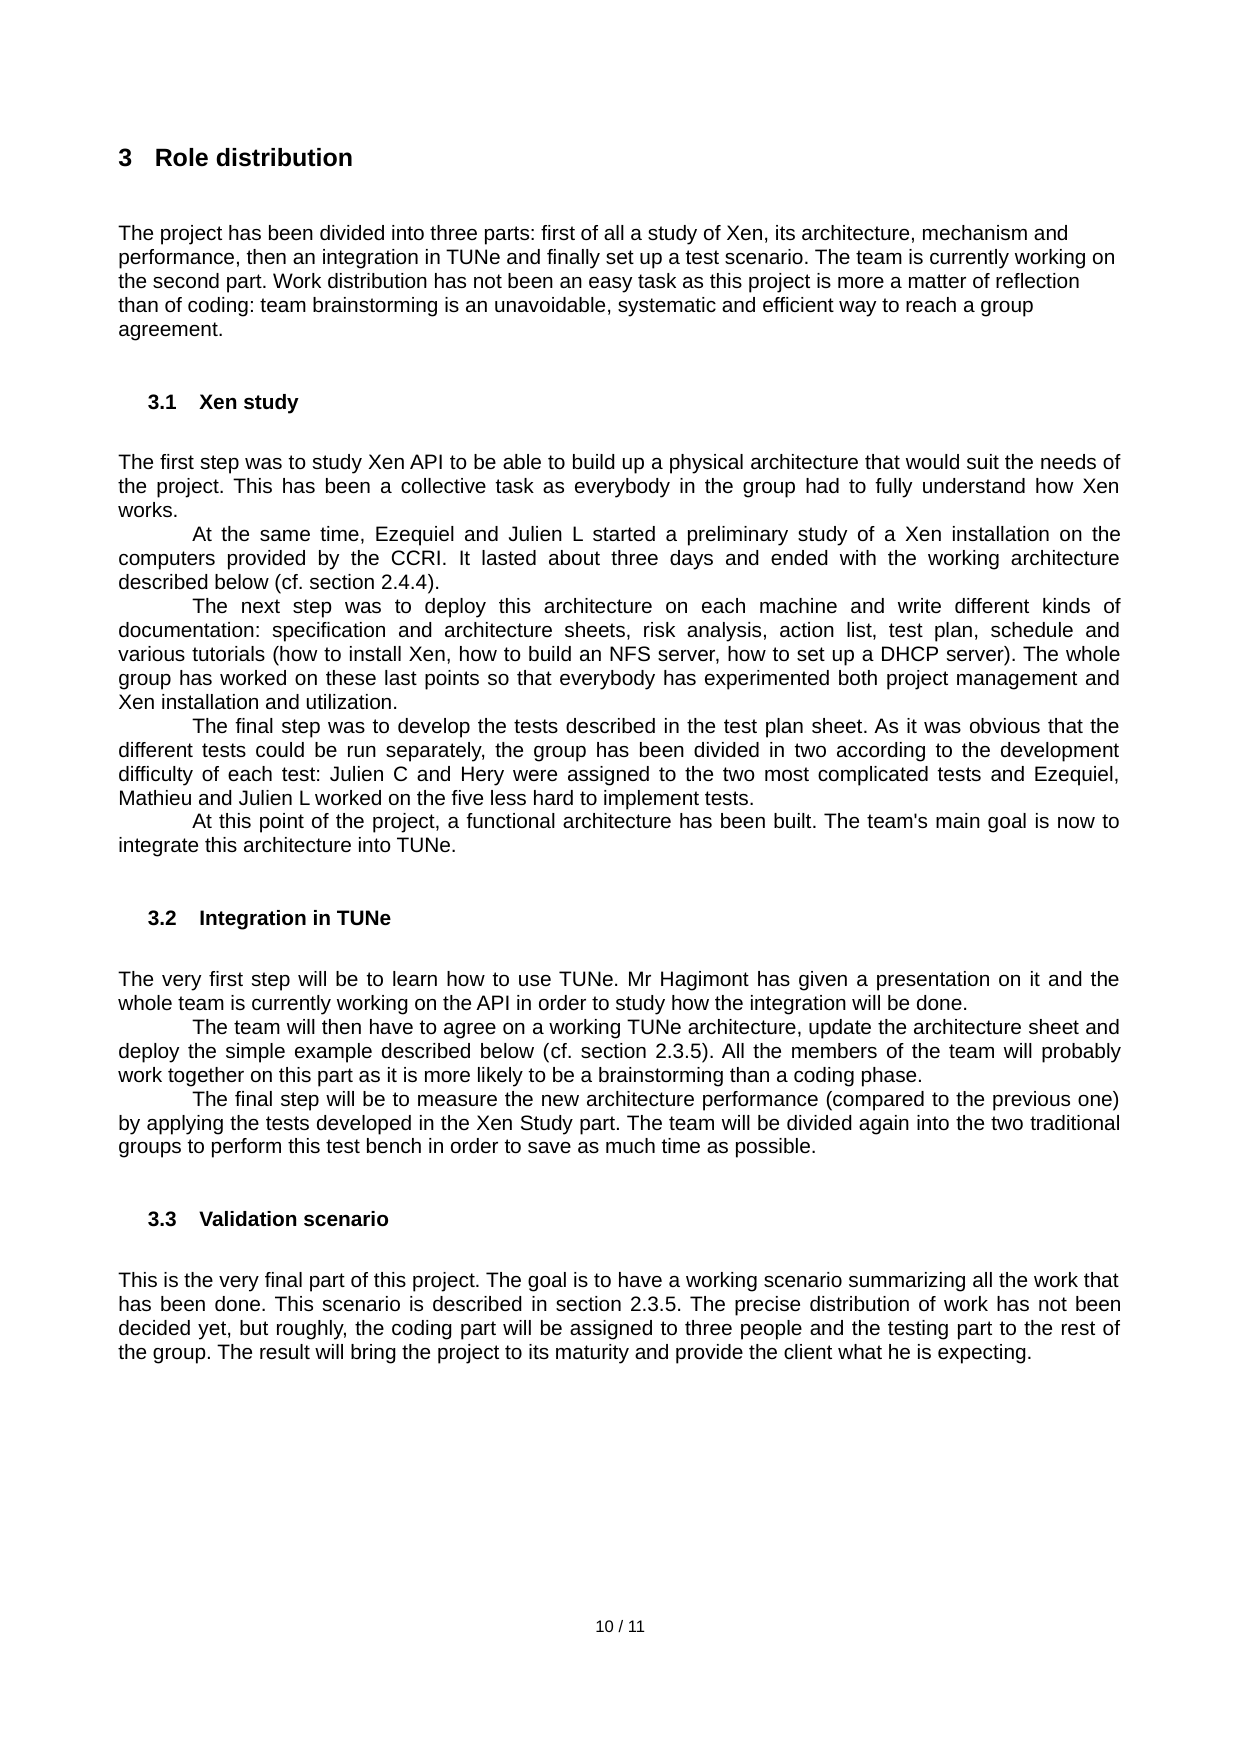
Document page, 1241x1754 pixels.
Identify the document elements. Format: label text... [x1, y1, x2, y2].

subtitle Xen study [148, 389, 1122, 413]
text The final step was to develop the tests described in the test plan sheet. As it was obvious that the different tests could be run separately, the group has been divided in two according to the development difficulty of each test: Julien C and Hery were assigned to the two most complicated tests and Ezequiel, Mathieu and Julien L worked on the five less hard to implement tests. [118, 713, 1122, 809]
subtitle Validation scenario [148, 1207, 1122, 1231]
subtitle Integration in TUNe [148, 906, 1122, 930]
text The very first step will be to learn how to use TUNe. Mr Hagimont has given a presentation on it and the whole team is currently working on the API in order to study how the integration will be done. [118, 967, 1122, 1014]
text The final step will be to measure the new architecture performance (compared to the previous one) by applying the tests developed in the Xen Study part. The team will be divided again into the two traditional groups to perform this test bench in order to save as much time as possible. [118, 1086, 1122, 1158]
text The team will then have to agree on a working TUNe architecture, update the architecture sheet and deploy the simple example described below (cf. section 2.3.5). All the members of the team will probably work together on this part as it is more likely to be a brainstorming than a coding phase. [118, 1014, 1122, 1086]
text The first step was to study Xen API to be able to build up a physical architecture that would suit the needs of the project. This has been a collective task as everybody in the group had to fully understand how Xen works. [118, 450, 1122, 522]
text At this point of the project, a functional architecture has been built. The team's main goal is now to integrate this architecture into TUNe. [118, 809, 1122, 857]
text The next step was to deploy this architecture on each machine and write different kinds of documentation: specification and architecture sheets, risk analysis, action list, test plan, schedule and various tutorials (how to install Xen, how to build an NFS server, how to set up a DHCP server). The whole group has worked on these last points so that everybody has experimented both project management and Xen installation and utilization. [118, 594, 1122, 713]
subtitle Role distribution [118, 143, 1122, 172]
text At the same time, Ezequiel and Julien L started a preliminary study of a Xen installation on the computers provided by the CCRI. It lasted about three days and ended with the working architecture described below (cf. section 2.4.4). [118, 522, 1122, 594]
text The project has been divided into three parts: first of all a study of Xen, its architecture, mechanism and performance, then an integration in TUNe and finally set up a test scenario. The team is currently working on the second part. Work distribution has not been an easy task as this project is more a matter of reflection than of coding: team brainstorming is an unavoidable, systematic and efficient way to reach a group agreement. [118, 221, 1122, 341]
text This is the very final part of this project. The goal is to have a working scenario summarizing all the work that has been done. This scenario is described in section 2.3.5. The precise distribution of work has not been decided yet, but roughly, the coding part will be assigned to three people and the testing part to the rest of the group. The result will bring the project to its maturity and provide the client what he is expecting. [118, 1268, 1122, 1363]
